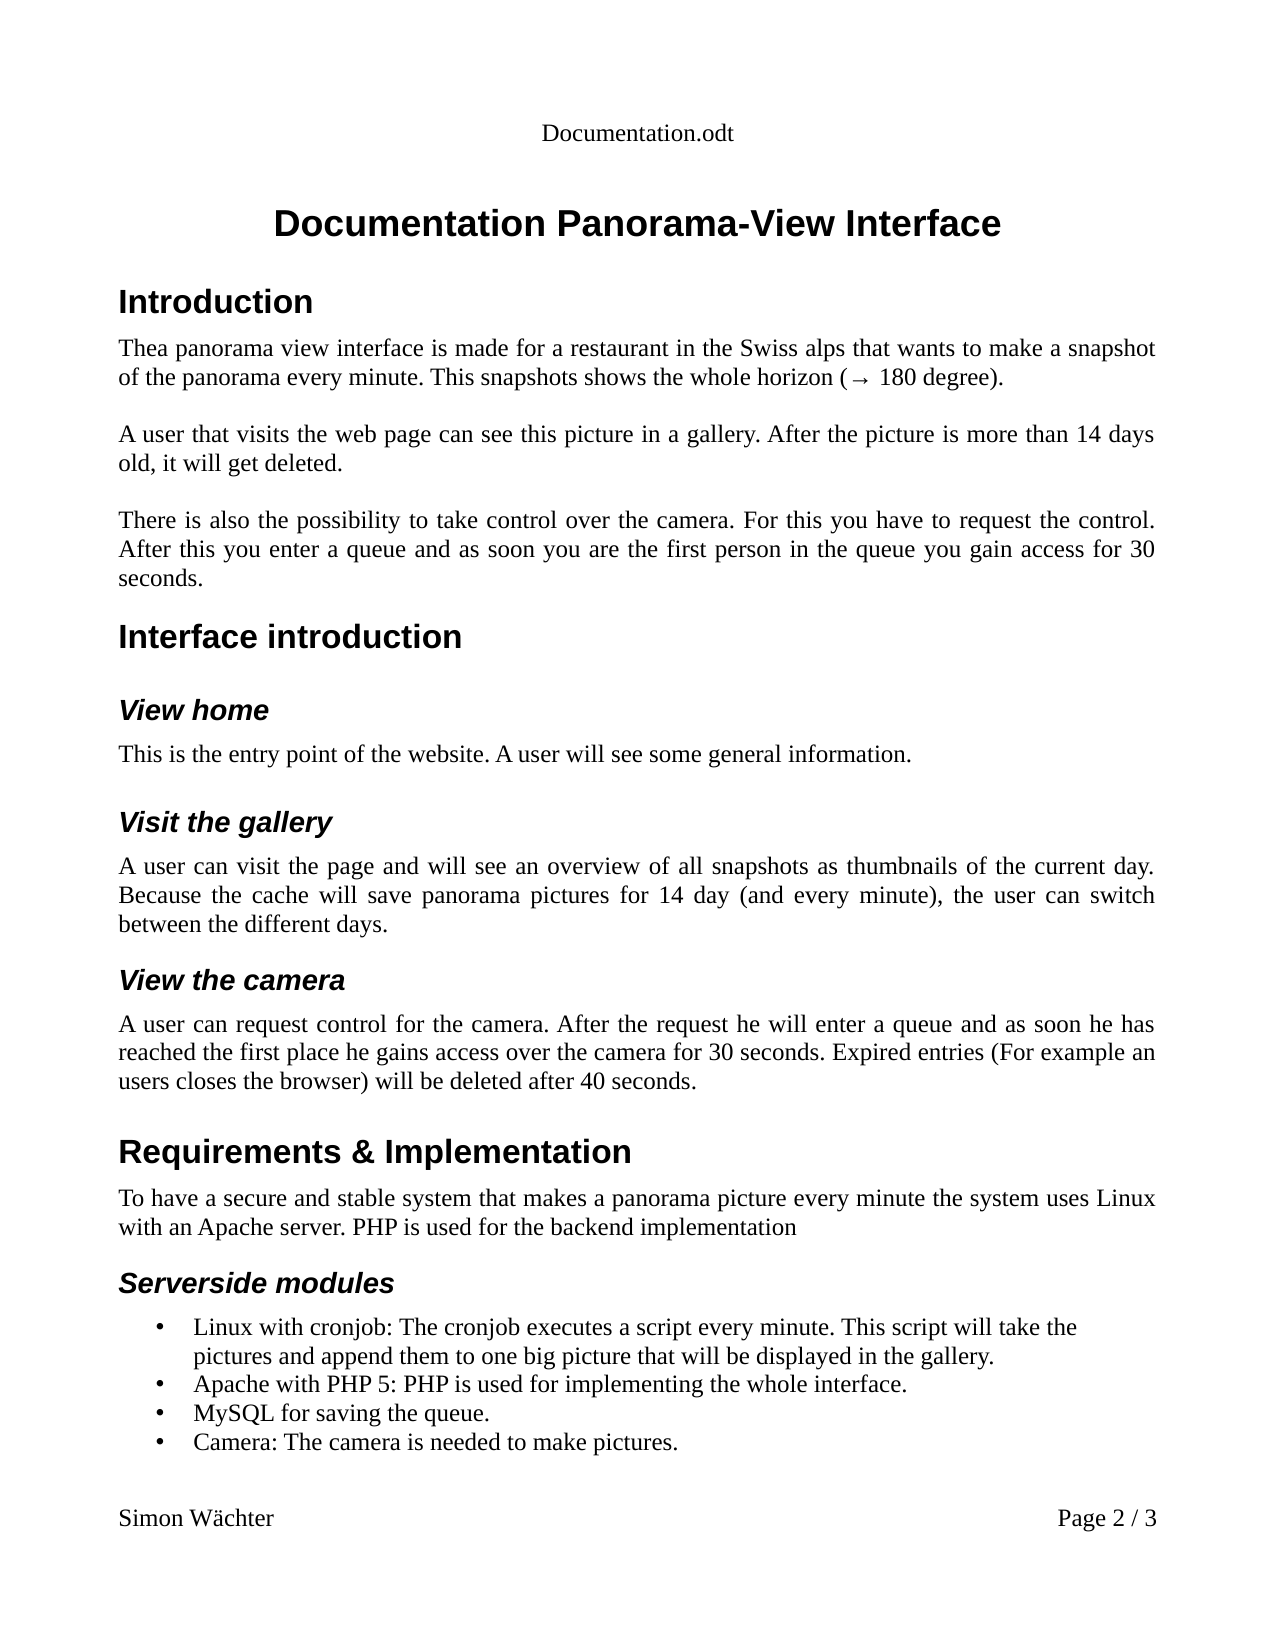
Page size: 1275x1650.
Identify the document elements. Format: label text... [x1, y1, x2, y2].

subtitle View home [118, 693, 1157, 727]
subtitle Requirements & Implementation [118, 1132, 1157, 1171]
subtitle View the camera [118, 963, 1157, 996]
text To have a secure and stable system that makes a panorama picture every minute the system uses Linux with an Apache server. PHP is used for the backend implementation [118, 1183, 1157, 1241]
text This is the entry point of the website. A user will see some general information. [118, 739, 1157, 768]
text A user that visits the web page can see this picture in a gallery. After the picture is more than 14 days old, it will get deleted. [118, 419, 1157, 477]
text There is also the possibility to take control over the camera. For this you have to request the control. After this you enter a queue and as soon you are the first person in the queue you gain access for 30 seconds. [118, 506, 1157, 592]
subtitle Introduction [118, 282, 1157, 321]
list Linux with cronjob: The cronjob executes a script every minute. This script will take the pictures and append them to one big picture that will be displayed in the gallery. [156, 1312, 1157, 1369]
list MySQL for saving the queue. [156, 1398, 1157, 1427]
subtitle Visit the gallery [118, 805, 1157, 839]
subtitle Interface introduction [118, 617, 1157, 656]
list Apache with PHP 5: PHP is used for implementing the whole interface. [156, 1369, 1157, 1398]
title Documentation Panorama-View Interface [118, 201, 1157, 244]
text A user can visit the page and will see an overview of all snapshots as thumbnails of the current day. Because the cache will save panorama pictures for 14 day (and every minute), the user can switch between the different days. [118, 851, 1157, 938]
text A user can request control for the camera. After the request he will enter a queue and as soon he has reached the first place he gains access over the camera for 30 seconds. Expired entries (For example an users closes the browser) will be deleted after 40 seconds. [118, 1009, 1157, 1095]
subtitle Serverside modules [118, 1266, 1157, 1299]
text Thea panorama view interface is made for a restaurant in the Swiss alps that wants to make a snapshot of the panorama every minute. This snapshots shows the whole horizon (→ 180 degree). [118, 333, 1157, 391]
list Camera: The camera is needed to make pictures. [156, 1427, 1157, 1456]
